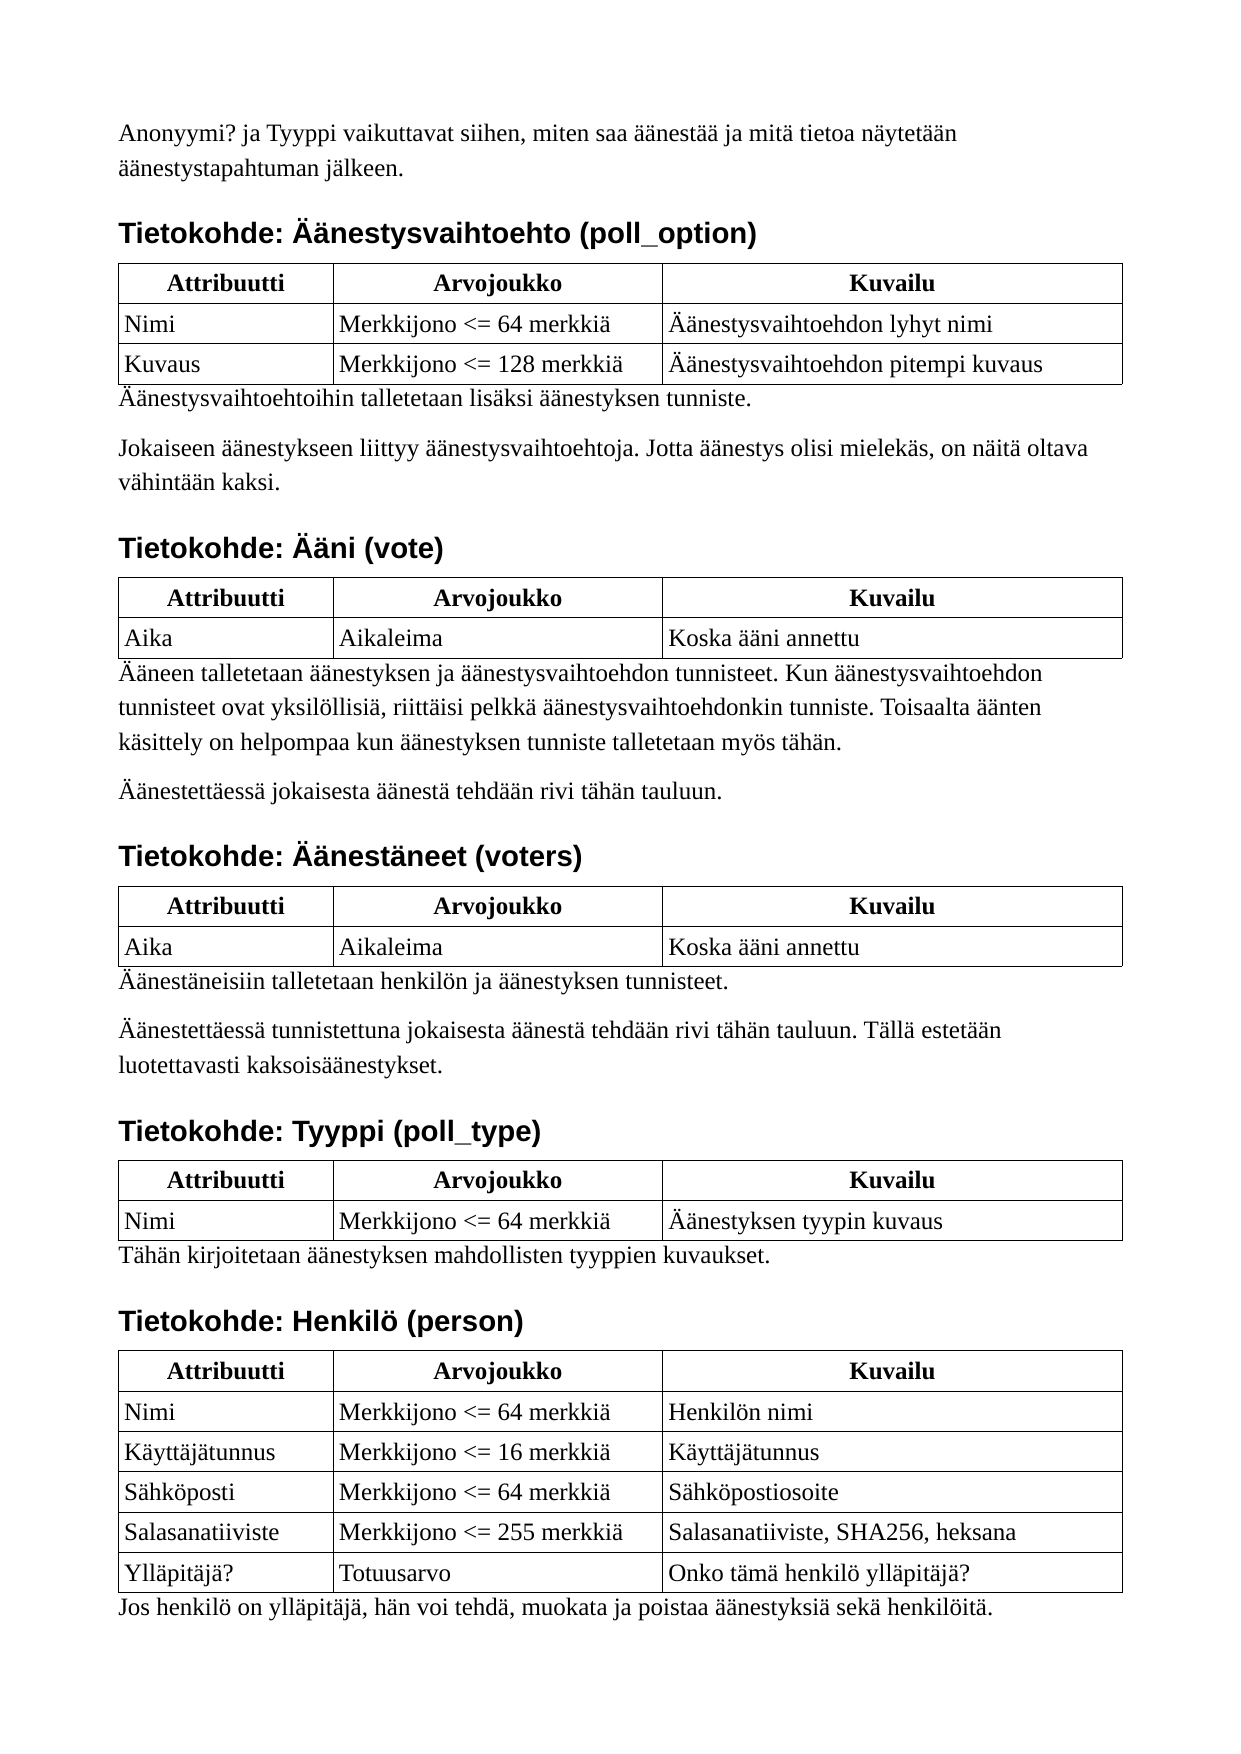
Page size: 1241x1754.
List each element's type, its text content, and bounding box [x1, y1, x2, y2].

table_header Kuvailu [663, 1351, 1122, 1391]
text Äänestettäessä jokaisesta äänestä tehdään rivi tähän tauluun. [118, 776, 1122, 804]
table_cell Äänestysvaihtoehdon lyhyt nimi [663, 304, 1122, 343]
table_header Attribuutti [119, 887, 333, 926]
table_cell Äänestysvaihtoehdon pitempi kuvaus [663, 344, 1122, 383]
table_header Kuvailu [663, 887, 1122, 926]
table_cell Merkkijono <= 16 merkkiä [334, 1432, 662, 1471]
text Jokaiseen äänestykseen liittyy äänestysvaihtoehtoja. Jotta äänestys olisi mielekäs, on näitä oltava vähintään kaksi. [118, 433, 1122, 496]
table_header Arvojoukko [334, 1351, 662, 1391]
table_cell Henkilön nimi [663, 1392, 1122, 1431]
table_cell Koska ääni annettu [663, 618, 1122, 658]
table_cell Käyttäjätunnus [119, 1432, 333, 1471]
table_cell Merkkijono <= 64 merkkiä [334, 1201, 662, 1240]
table_header Arvojoukko [334, 264, 662, 303]
text Äänestäneisiin talletetaan henkilön ja äänestyksen tunnisteet. [118, 967, 1122, 995]
table_header Arvojoukko [334, 578, 662, 617]
table_cell Merkkijono <= 64 merkkiä [334, 1392, 662, 1431]
subtitle Tietokohde: Henkilö (person) [118, 1304, 1122, 1338]
table_cell Merkkijono <= 64 merkkiä [334, 304, 662, 343]
subtitle Tietokohde: Tyyppi (poll_type) [118, 1113, 1122, 1147]
table_header Kuvailu [663, 578, 1122, 617]
table_header Arvojoukko [334, 887, 662, 926]
table_header Kuvailu [663, 264, 1122, 303]
table_cell Aika [119, 618, 333, 658]
text Anonyymi? ja Tyyppi vaikuttavat siihen, miten saa äänestää ja mitä tietoa näytetään äänestystapahtuman jälkeen. [118, 118, 1122, 181]
table_cell Nimi [119, 1392, 333, 1431]
table_cell Kuvaus [119, 344, 333, 383]
table_cell Merkkijono <= 255 merkkiä [334, 1513, 662, 1552]
table_cell Sähköpostiosoite [663, 1472, 1122, 1512]
table_header Attribuutti [119, 1161, 333, 1200]
table_cell Merkkijono <= 64 merkkiä [334, 1472, 662, 1512]
table_header Attribuutti [119, 578, 333, 617]
table_cell Aika [119, 927, 333, 966]
text Äänestettäessä tunnistettuna jokaisesta äänestä tehdään rivi tähän tauluun. Tällä estetään luotettavasti kaksoisäänestykset. [118, 1015, 1122, 1079]
table_cell Nimi [119, 1201, 333, 1240]
table_cell Salasanatiiviste [119, 1513, 333, 1552]
subtitle Tietokohde: Ääni (vote) [118, 531, 1122, 564]
table_header Attribuutti [119, 1351, 333, 1391]
table_cell Äänestyksen tyypin kuvaus [663, 1201, 1122, 1240]
table_cell Koska ääni annettu [663, 927, 1122, 966]
table_cell Totuusarvo [334, 1553, 662, 1592]
text Jos henkilö on ylläpitäjä, hän voi tehdä, muokata ja poistaa äänestyksiä sekä henkilöitä. [118, 1593, 1122, 1621]
table_cell Aikaleima [334, 927, 662, 966]
subtitle Tietokohde: Äänestäneet (voters) [118, 839, 1122, 873]
table_header Attribuutti [119, 264, 333, 303]
table_cell Onko tämä henkilö ylläpitäjä? [663, 1553, 1122, 1592]
table_cell Merkkijono <= 128 merkkiä [334, 344, 662, 383]
text Tähän kirjoitetaan äänestyksen mahdollisten tyyppien kuvaukset. [118, 1241, 1122, 1269]
text Ääneen talletetaan äänestyksen ja äänestysvaihtoehdon tunnisteet. Kun äänestysvaihtoehdon tunnisteet ovat yksilöllisiä, riittäisi pelkkä äänestysvaihtoehdonkin tunniste. Toisaalta äänten käsittely on helpompaa kun äänestyksen tunniste talletetaan myös tähän. [118, 659, 1122, 755]
table_cell Aikaleima [334, 618, 662, 658]
table_header Arvojoukko [334, 1161, 662, 1200]
table_cell Nimi [119, 304, 333, 343]
table_cell Salasanatiiviste, SHA256, heksana [663, 1513, 1122, 1552]
text Äänestysvaihtoehtoihin talletetaan lisäksi äänestyksen tunniste. [118, 385, 1122, 412]
table_cell Ylläpitäjä? [119, 1553, 333, 1592]
subtitle Tietokohde: Äänestysvaihtoehto (poll_option) [118, 216, 1122, 250]
table_cell Sähköposti [119, 1472, 333, 1512]
table_header Kuvailu [663, 1161, 1122, 1200]
table_cell Käyttäjätunnus [663, 1432, 1122, 1471]
